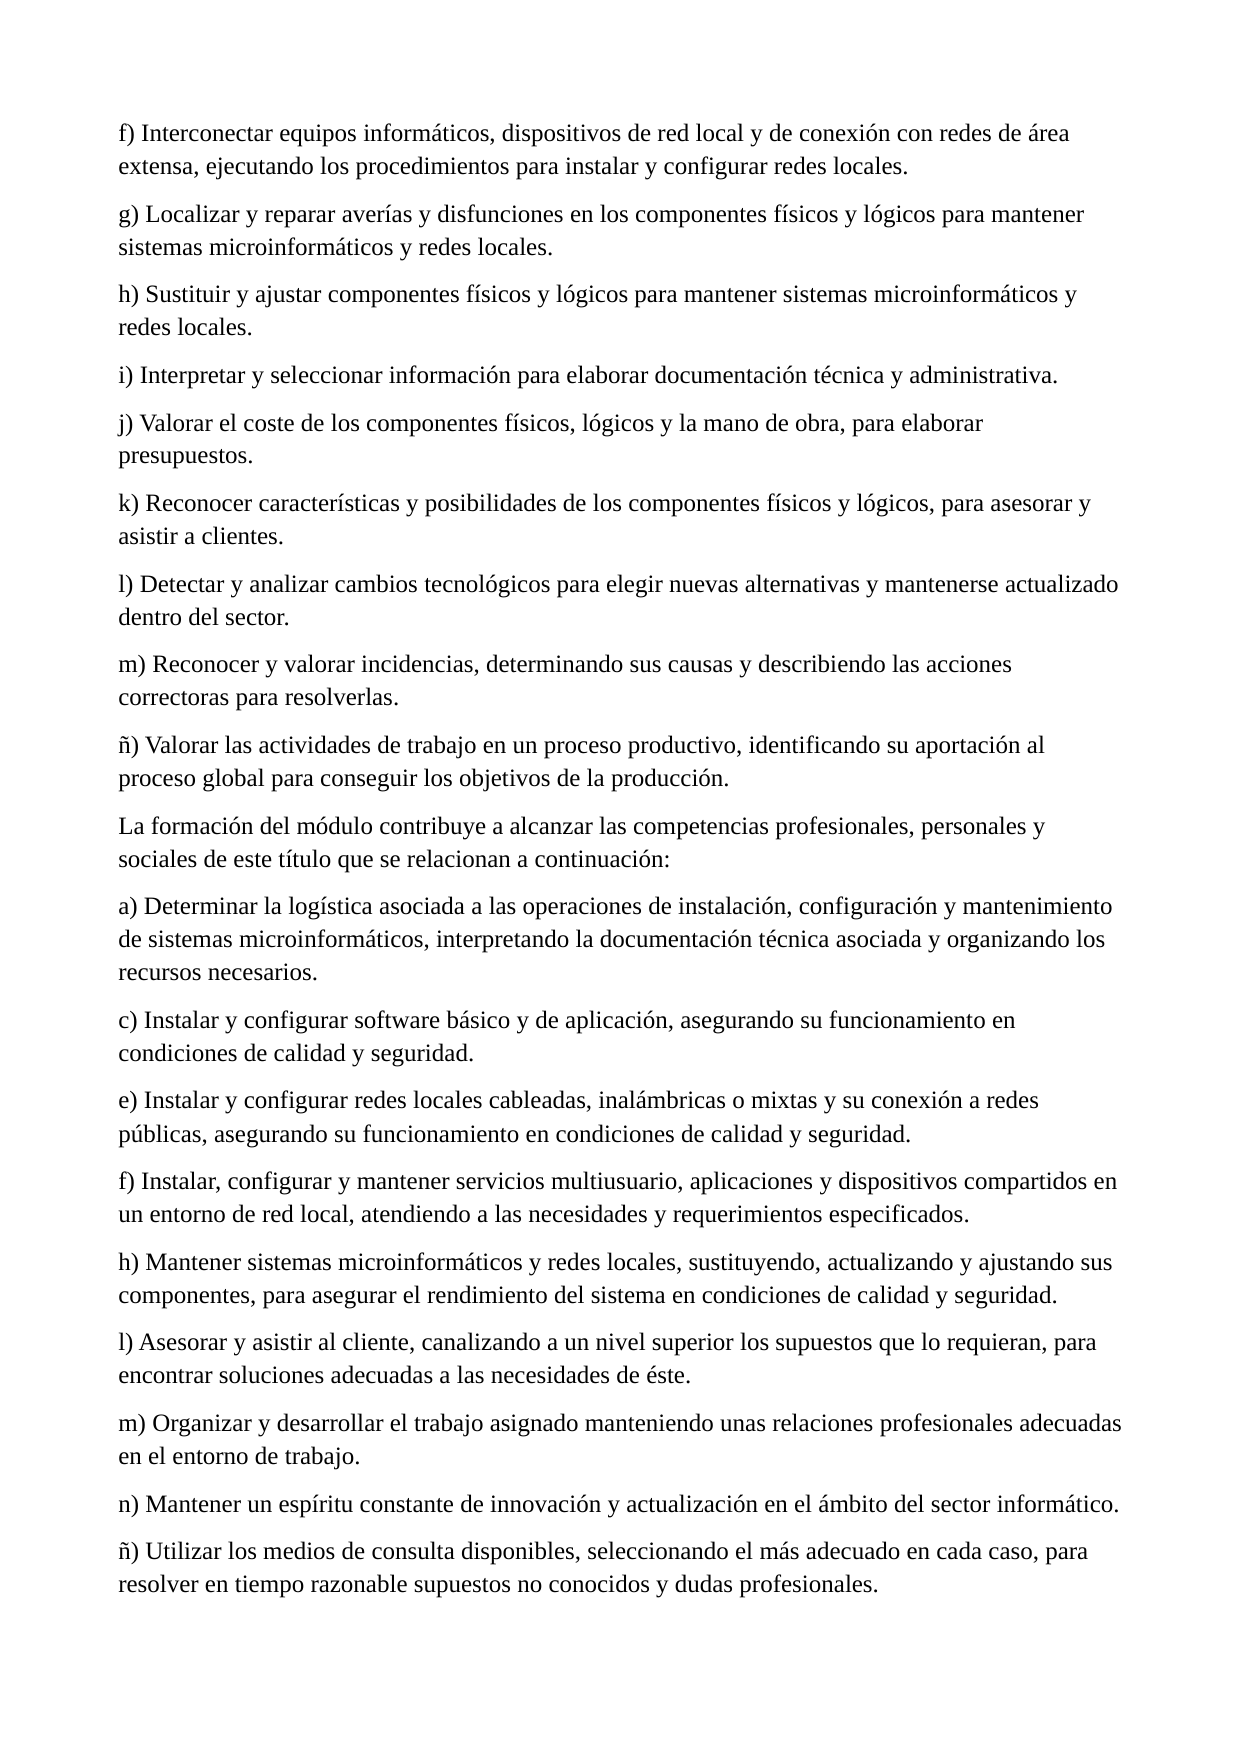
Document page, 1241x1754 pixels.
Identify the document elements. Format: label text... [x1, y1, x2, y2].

text La formación del módulo contribuye a alcanzar las competencias profesionales, personales y sociales de este título que se relacionan a continuación: [118, 811, 1122, 872]
text f) Instalar, configurar y mantener servicios multiusuario, aplicaciones y dispositivos compartidos en un entorno de red local, atendiendo a las necesidades y requerimientos especificados. [118, 1166, 1122, 1228]
text i) Interpretar y seleccionar información para elaborar documentación técnica y administrativa. [118, 360, 1122, 389]
text m) Reconocer y valorar incidencias, determinando sus causas y describiendo las acciones correctoras para resolverlas. [118, 649, 1122, 711]
text ñ) Utilizar los medios de consulta disponibles, seleccionando el más adecuado en cada caso, para resolver en tiempo razonable supuestos no conocidos y dudas profesionales. [118, 1536, 1122, 1598]
text c) Instalar y configurar software básico y de aplicación, asegurando su funcionamiento en condiciones de calidad y seguridad. [118, 1005, 1122, 1067]
text j) Valorar el coste de los componentes físicos, lógicos y la mano de obra, para elaborar presupuestos. [118, 408, 1122, 469]
text l) Detectar y analizar cambios tecnológicos para elegir nuevas alternativas y mantenerse actualizado dentro del sector. [118, 569, 1122, 631]
text l) Asesorar y asistir al cliente, canalizando a un nivel superior los supuestos que lo requieran, para encontrar soluciones adecuadas a las necesidades de éste. [118, 1327, 1122, 1389]
text e) Instalar y configurar redes locales cableadas, inalámbricas o mixtas y su conexión a redes públicas, asegurando su funcionamiento en condiciones de calidad y seguridad. [118, 1086, 1122, 1147]
text m) Organizar y desarrollar el trabajo asignado manteniendo unas relaciones profesionales adecuadas en el entorno de trabajo. [118, 1408, 1122, 1470]
text n) Mantener un espíritu constante de innovación y actualización en el ámbito del sector informático. [118, 1489, 1122, 1517]
text a) Determinar la logística asociada a las operaciones de instalación, configuración y mantenimiento de sistemas microinformáticos, interpretando la documentación técnica asociada y organizando los recursos necesarios. [118, 891, 1122, 986]
text f) Interconectar equipos informáticos, dispositivos de red local y de conexión con redes de área extensa, ejecutando los procedimientos para instalar y configurar redes locales. [118, 118, 1122, 180]
text h) Mantener sistemas microinformáticos y redes locales, sustituyendo, actualizando y ajustando sus componentes, para asegurar el rendimiento del sistema en condiciones de calidad y seguridad. [118, 1247, 1122, 1309]
text ñ) Valorar las actividades de trabajo en un proceso productivo, identificando su aportación al proceso global para conseguir los objetivos de la producción. [118, 730, 1122, 792]
text g) Localizar y reparar averías y disfunciones en los componentes físicos y lógicos para mantener sistemas microinformáticos y redes locales. [118, 199, 1122, 261]
text h) Sustituir y ajustar componentes físicos y lógicos para mantener sistemas microinformáticos y redes locales. [118, 279, 1122, 341]
text k) Reconocer características y posibilidades de los componentes físicos y lógicos, para asesorar y asistir a clientes. [118, 488, 1122, 550]
